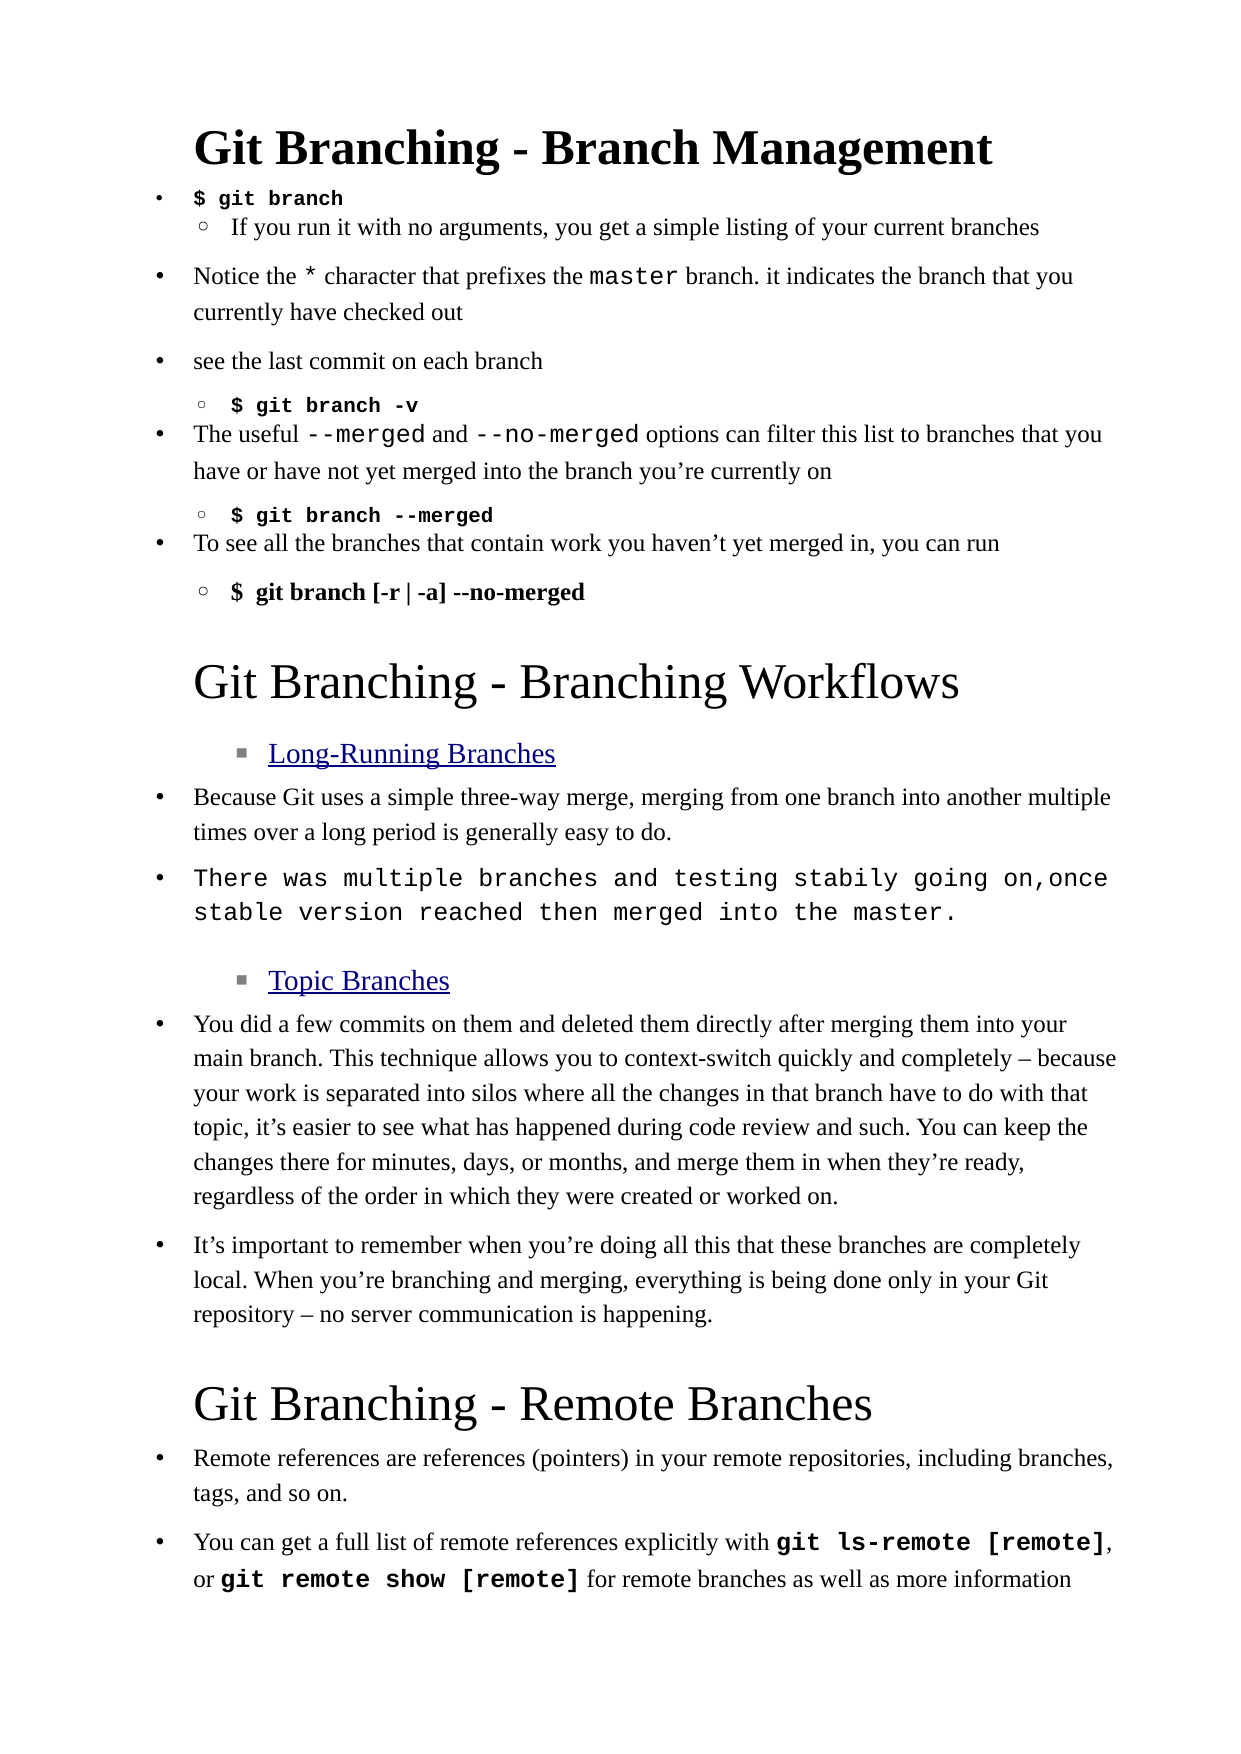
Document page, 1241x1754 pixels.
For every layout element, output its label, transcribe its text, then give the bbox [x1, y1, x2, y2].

list $ git branch [-r | -a] --no-merged [193, 577, 1122, 606]
list Because Git uses a simple three-way merge, merging from one branch into another multiple times over a long period is generally easy to do. [156, 782, 1122, 846]
list It’s important to remember when you’re doing all this that these branches are completely local. When you’re branching and merging, everything is being done only in your Git repository – no server communication is happening. [156, 1231, 1122, 1328]
list If you run it with no arguments, you get a simple listing of your current branches [193, 212, 1122, 241]
subtitle Git Branching - Branching Workflows [156, 652, 1122, 709]
list There was multiple branches and testing stabily going on,once stable version reached then merged into the master. [156, 866, 1122, 928]
list $ git branch --merged [193, 505, 1122, 528]
subtitle Git Branching - Branch Management [156, 118, 1122, 176]
list You can get a full list of remote references explicitly with git ls-remote [remote], or git remote show [remote] for remote branches as well as more information [156, 1527, 1122, 1594]
list see the last commit on each branch [156, 346, 1122, 375]
list Notice the * character that prefixes the master branch. it indicates the branch that you currently have checked out [156, 261, 1122, 326]
subtitle Topic Branches [231, 963, 1122, 997]
list $ git branch -v [193, 396, 1122, 419]
subtitle Long-Running Branches [231, 736, 1122, 770]
subtitle Git Branching - Remote Branches [156, 1373, 1122, 1431]
list $ git branch [156, 188, 1122, 212]
list You did a few commits on them and deleted them directly after merging them into your main branch. This technique allows you to context-switch quickly and completely – because your work is separated into silos where all the changes in that branch have to do with that topic, it’s easier to see what has happened during code review and such. You can keep the changes there for minutes, days, or months, and merge them in when they’re ready, regardless of the order in which they were created or worked on. [156, 1009, 1122, 1210]
list Remote references are references (pointers) in your remote repositories, including branches, tags, and so on. [156, 1443, 1122, 1507]
list The useful --merged and --no-merged options can filter this list to branches that you have or have not yet merged into the branch you’re currently on [156, 419, 1122, 484]
list To see all the branches that contain work you haven’t yet merged in, you can run [156, 528, 1122, 557]
